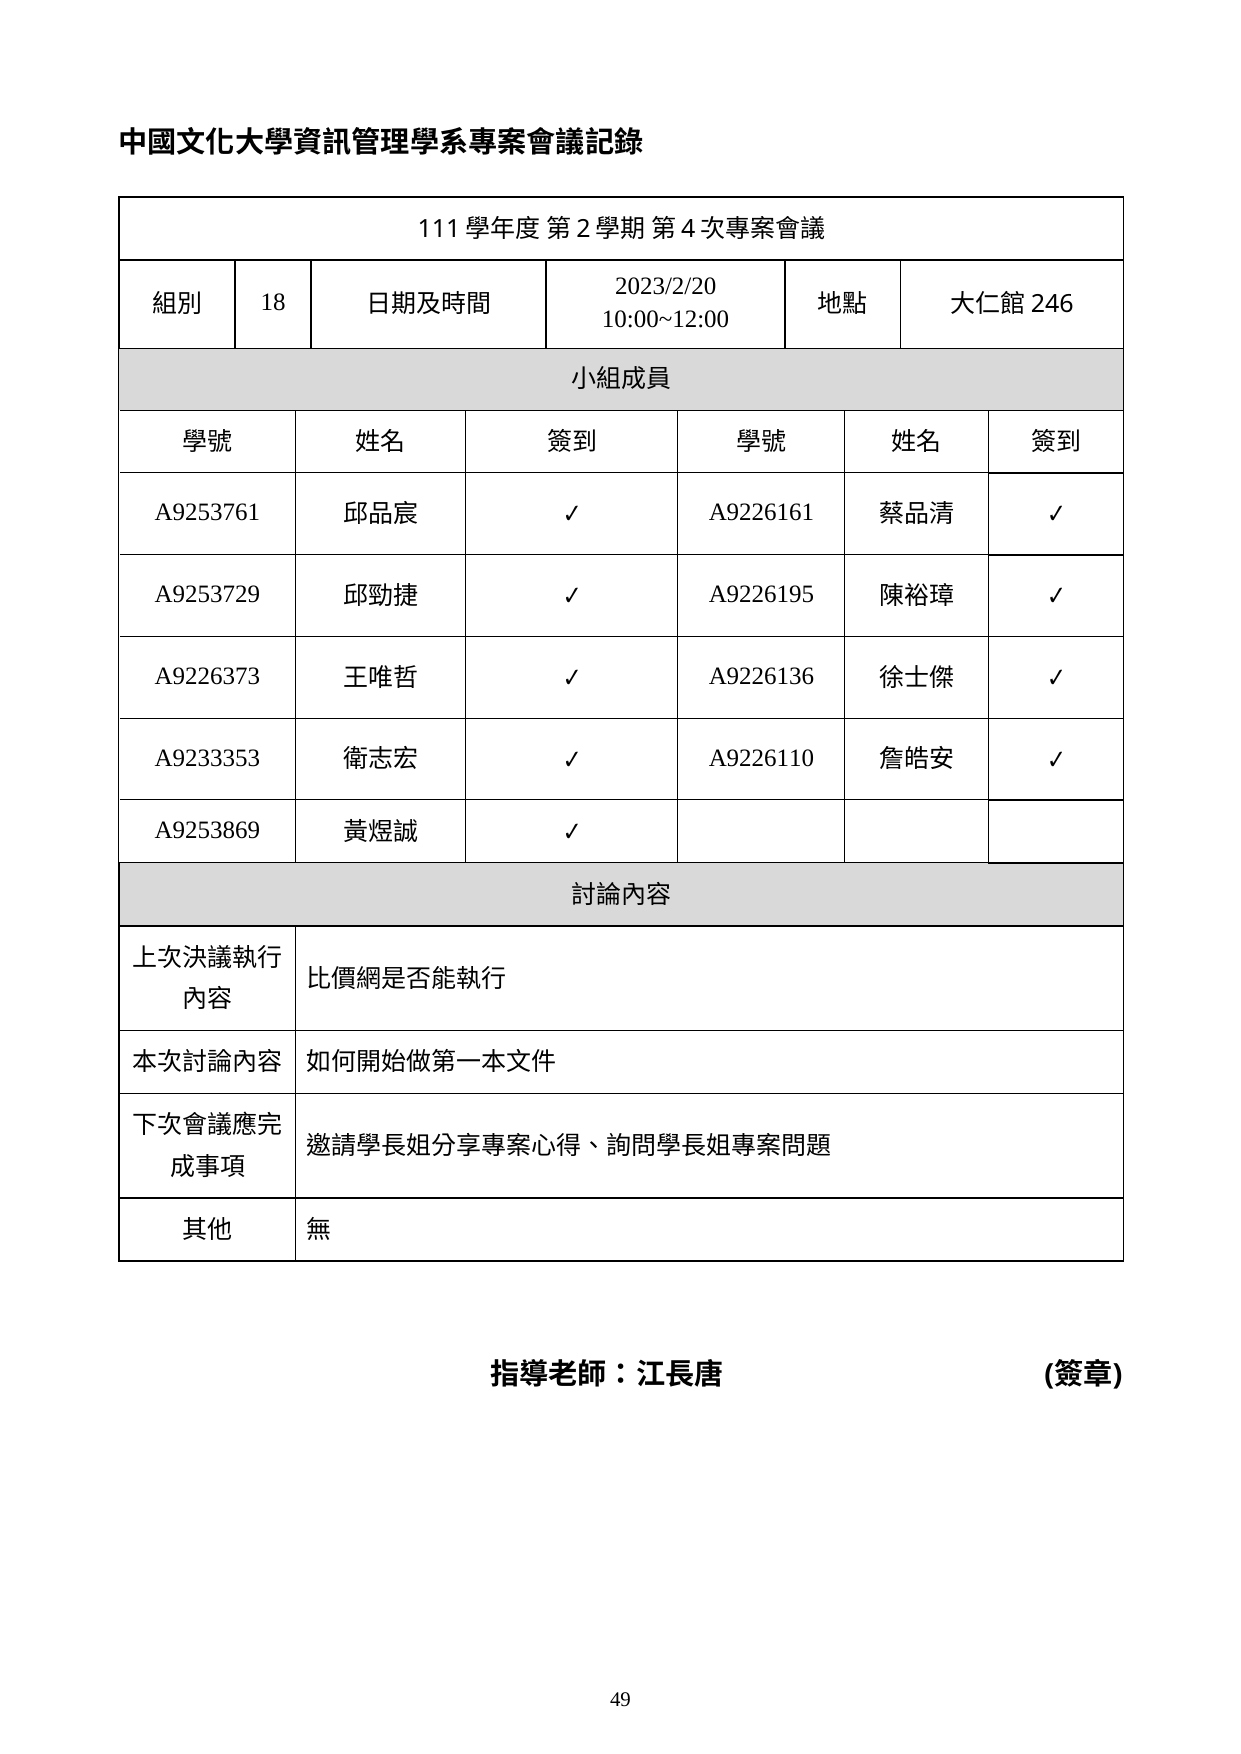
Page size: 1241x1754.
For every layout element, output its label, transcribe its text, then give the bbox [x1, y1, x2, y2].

table_cell 比價網是否能執行 [296, 927, 1123, 1030]
table_cell ✔ [989, 637, 1123, 718]
table_cell 邱勁捷 [296, 555, 465, 636]
table_cell 簽到 [466, 411, 677, 472]
table_cell 簽到 [989, 411, 1123, 472]
table_cell 衛志宏 [296, 719, 465, 799]
table_cell 徐士傑 [845, 637, 988, 718]
table_cell [989, 801, 1123, 862]
table_cell ✔ [466, 637, 677, 718]
table_cell ✔ [466, 719, 677, 799]
table_cell A9226161 [678, 473, 844, 554]
table_cell 無 [296, 1199, 1123, 1260]
table_cell 本次討論內容 [120, 1031, 295, 1093]
table_cell ✔ [989, 474, 1123, 554]
table_cell A9253729 [119, 555, 295, 636]
table_cell 學號 [119, 411, 295, 472]
table_cell A9253869 [119, 800, 295, 862]
table_cell 下次會議應完成事項 [120, 1094, 295, 1197]
table_cell 王唯哲 [296, 637, 465, 718]
table_cell A9226110 [678, 719, 844, 799]
table_cell 學號 [678, 411, 844, 472]
table_cell ✔ [466, 800, 677, 862]
table_cell ✔ [989, 556, 1123, 636]
table_cell ✔ [466, 555, 677, 636]
table_cell 上次決議執行內容 [120, 927, 295, 1030]
table_header 111學年度 第2學期 第4次專案會議 [120, 198, 1123, 259]
table_cell 詹皓安 [845, 719, 988, 799]
table_cell [678, 800, 844, 862]
table_cell ✔ [989, 719, 1123, 799]
table_cell A9253761 [119, 473, 295, 554]
table_cell 地點 [786, 261, 900, 347]
table_cell 討論內容 [120, 863, 1123, 925]
table_cell A9226195 [678, 555, 844, 636]
table_cell 小組成員 [119, 349, 1123, 410]
table_cell ✔ [466, 473, 677, 554]
table_cell 陳裕璋 [845, 555, 988, 636]
table_cell A9226136 [678, 637, 844, 718]
table_cell A9226373 [119, 637, 295, 718]
table_cell 2023/2/20 10:00~12:00 [547, 261, 784, 347]
table_cell 大仁館246 [901, 261, 1123, 347]
text 指導老師：江長唐 (簽章) [118, 1351, 1122, 1393]
table_cell 黃煜誠 [296, 800, 465, 862]
table_cell 18 [236, 261, 310, 347]
table_cell 邱品宸 [296, 473, 465, 554]
table_cell 如何開始做第一本文件 [296, 1031, 1123, 1093]
table_cell 姓名 [296, 411, 465, 472]
table_cell [845, 800, 988, 862]
text 中國文化大學資訊管理學系專案會議記錄 [118, 118, 1122, 160]
table_cell 蔡品清 [845, 473, 988, 554]
table_cell 姓名 [845, 411, 988, 472]
table_cell 邀請學長姐分享專案心得、詢問學長姐專案問題 [296, 1094, 1123, 1197]
table_cell 其他 [120, 1199, 295, 1260]
table_cell 組別 [120, 261, 234, 347]
table_cell 日期及時間 [312, 261, 545, 347]
table_cell A9233353 [119, 719, 295, 799]
